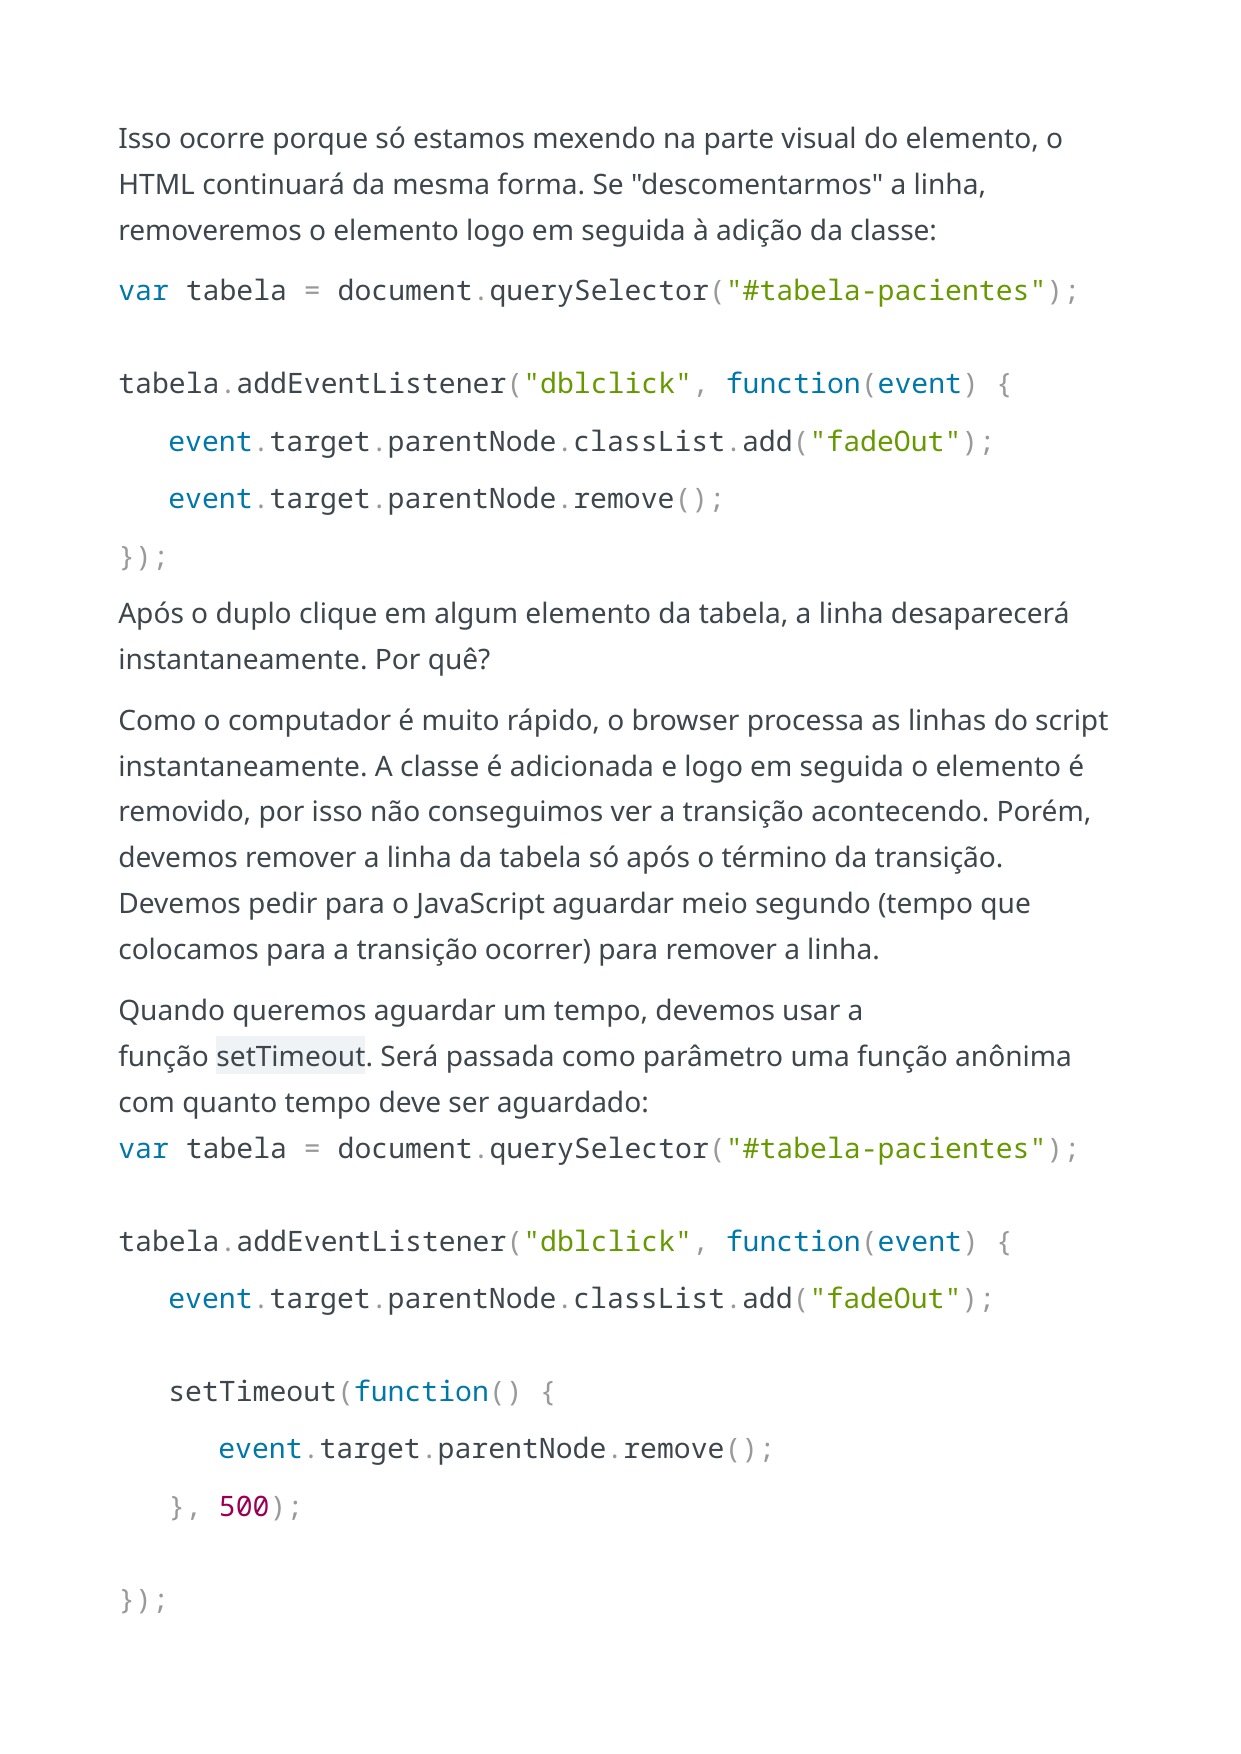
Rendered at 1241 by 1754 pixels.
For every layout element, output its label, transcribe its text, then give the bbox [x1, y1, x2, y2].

text }); [118, 1579, 1122, 1617]
text Após o duplo clique em algum elemento da tabela, a linha desaparecerá instantaneamente. Por quê? [118, 593, 1122, 678]
text event.target.parentNode.classList.add("fadeOut"); [118, 421, 1122, 459]
text Isso ocorre porque só estamos mexendo na parte visual do elemento, o HTML continuará da mesma forma. Se "descomentarmos" a linha, removeremos o elemento logo em seguida à adição da classe: [118, 118, 1122, 248]
text tabela.addEventListener("dblclick", function(event) { [118, 363, 1122, 402]
text Quando queremos aguardar um tempo, devemos usar a função setTimeout. Será passada como parâmetro uma função anônima com quanto tempo deve ser aguardado: [118, 990, 1122, 1120]
text event.target.parentNode.remove(); [118, 1429, 1122, 1467]
text var tabela = document.querySelector("#tabela-pacientes"); [118, 271, 1122, 309]
text tabela.addEventListener("dblclick", function(event) { [118, 1221, 1122, 1259]
text }); [118, 536, 1122, 574]
text event.target.parentNode.classList.add("fadeOut"); [118, 1278, 1122, 1317]
text setTimeout(function() { [118, 1371, 1122, 1409]
text }, 500); [118, 1486, 1122, 1524]
text var tabela = document.querySelector("#tabela-pacientes"); [118, 1128, 1122, 1166]
text event.target.parentNode.remove(); [118, 478, 1122, 517]
text Como o computador é muito rápido, o browser processa as linhas do script instantaneamente. A classe é adicionada e logo em seguida o elemento é removido, por isso não conseguimos ver a transição acontecendo. Porém, devemos remover a linha da tabela só após o término da transição. Devemos pedir para o JavaScript aguardar meio segundo (tempo que colocamos para a transição ocorrer) para remover a linha. [118, 700, 1122, 968]
